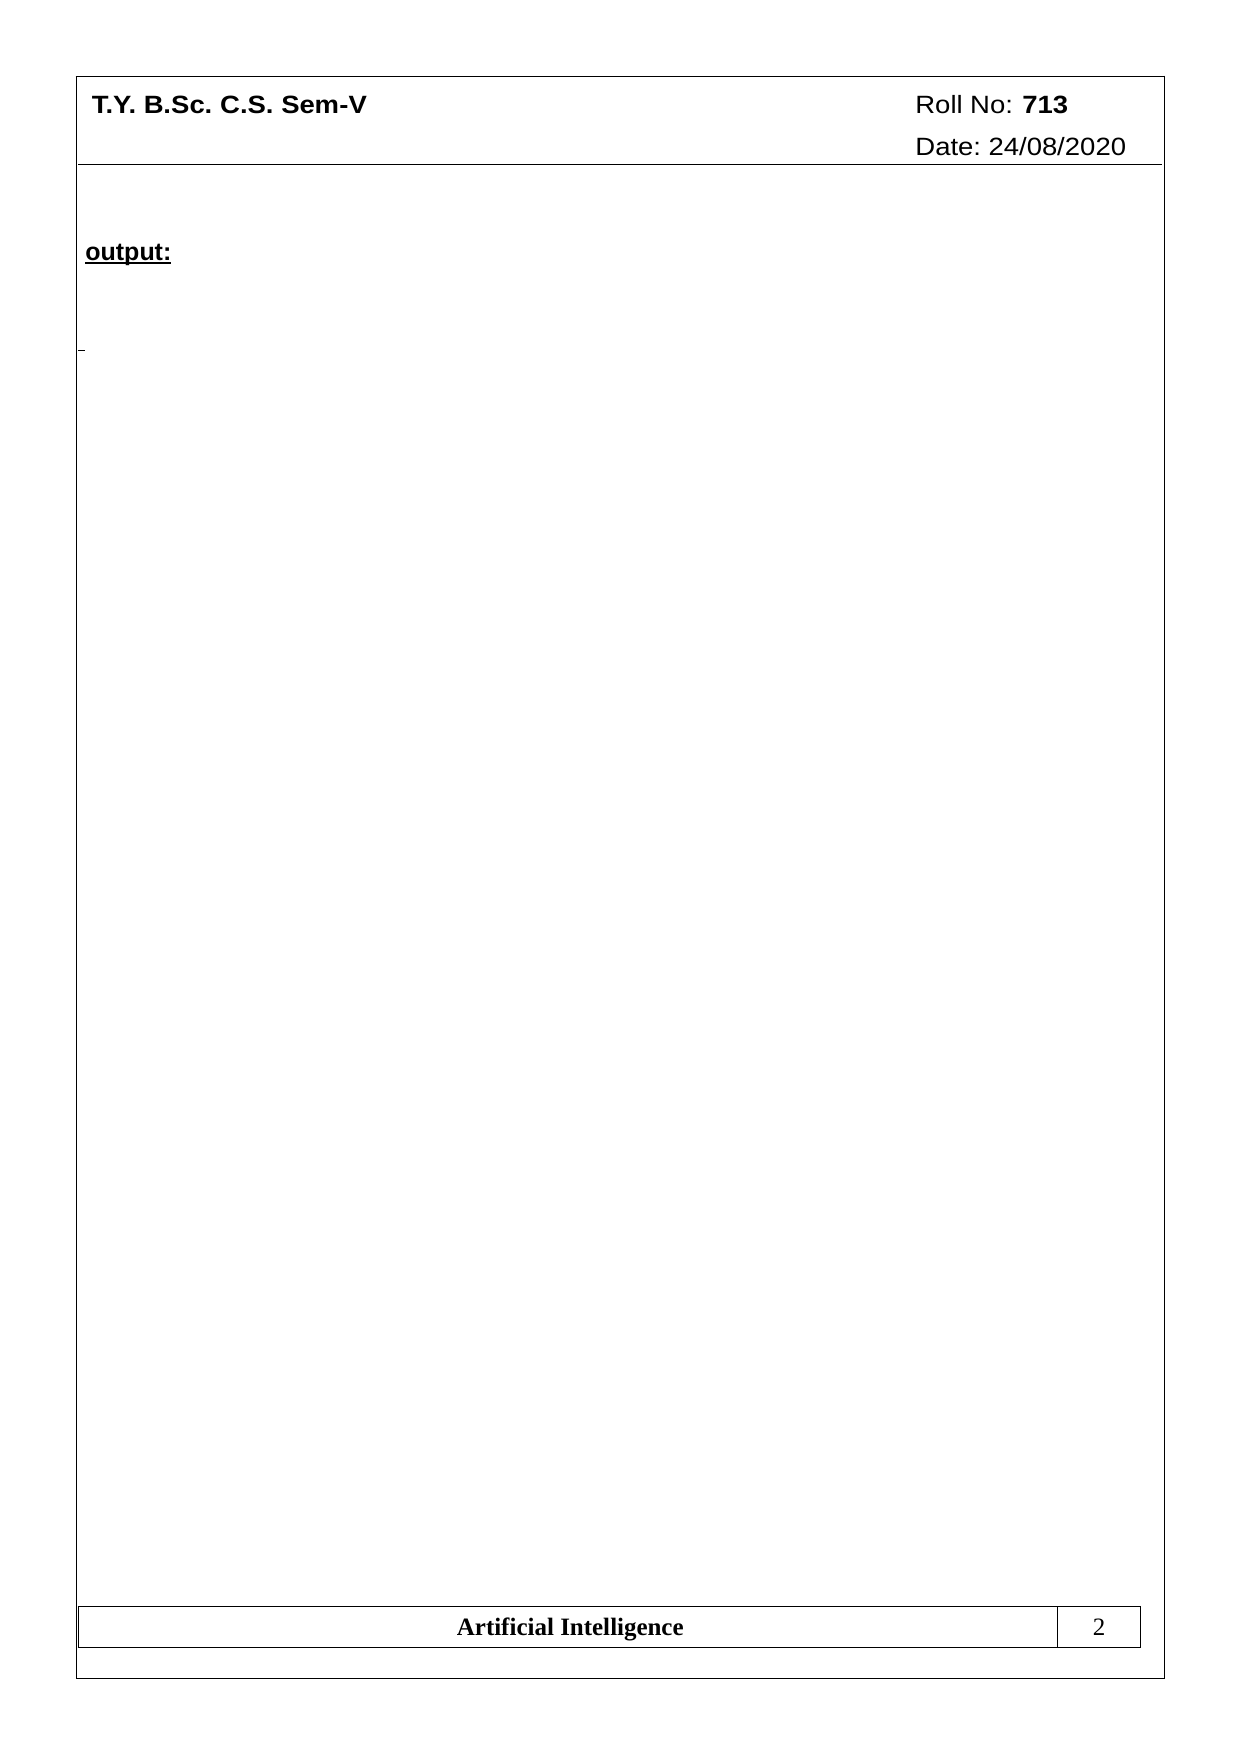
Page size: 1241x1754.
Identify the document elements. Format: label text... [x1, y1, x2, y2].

text output: [78, 237, 1156, 266]
